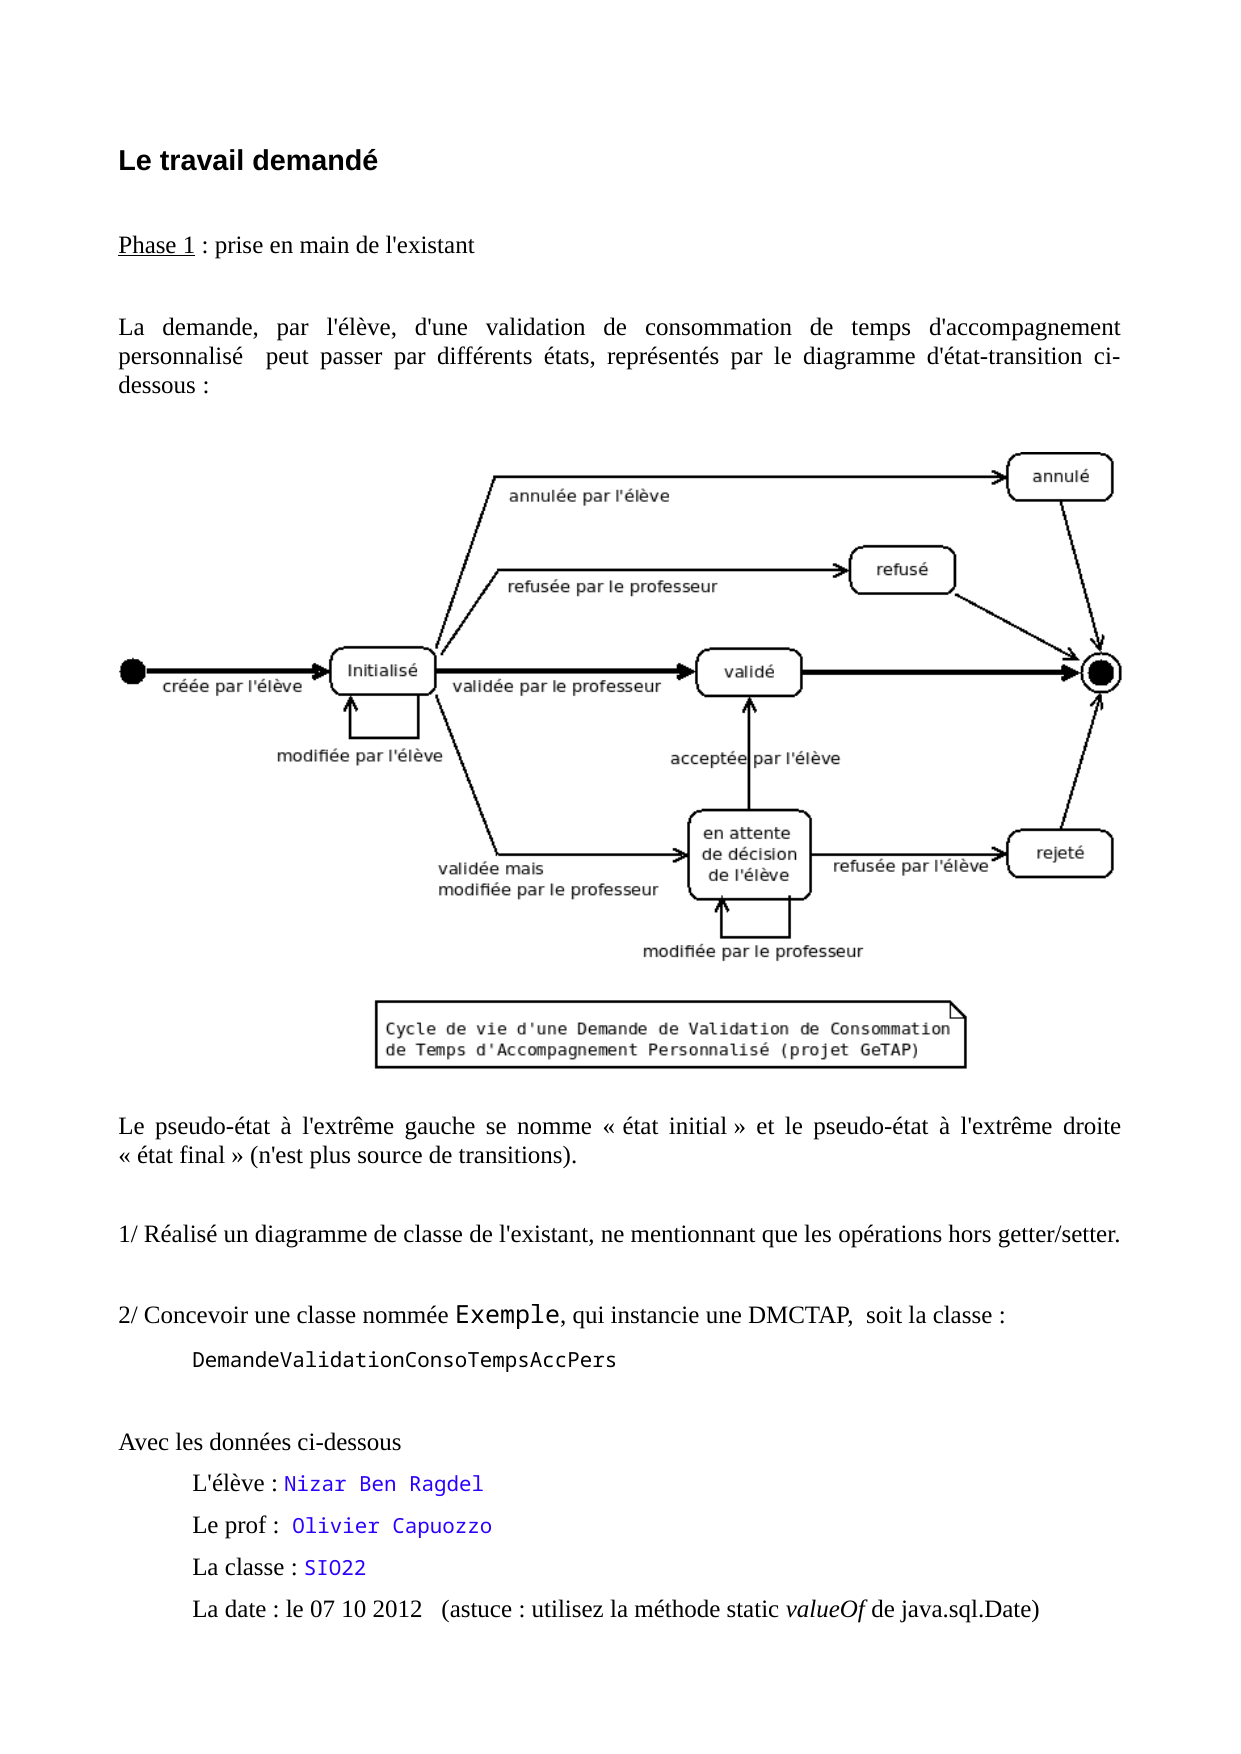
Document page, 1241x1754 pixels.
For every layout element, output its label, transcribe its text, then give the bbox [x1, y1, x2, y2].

text La date : le 07 10 2012 (astuce : utilisez la méthode static valueOf de java.sql.Date) [118, 1594, 1122, 1623]
text L'élève : Nizar Ben Ragdel [118, 1468, 1122, 1498]
picture [118, 452, 1123, 1070]
text Avec les données ci-dessous [118, 1427, 1122, 1456]
text 2/ Concevoir une classe nommée Exemple, qui instancie une DMCTAP, soit la classe : [118, 1297, 1122, 1331]
text La classe : SIO22 [118, 1552, 1122, 1582]
text Le pseudo-état à l'extrême gauche se nomme « état initial » et le pseudo-état à l'extrême droite « état final » (n'est plus source de transitions). [118, 1111, 1122, 1168]
text La demande, par l'élève, d'une validation de consommation de temps d'accompagnement personnalisé peut passer par différents états, représentés par le diagramme d'état-transition ci-dessous : [118, 312, 1122, 399]
text 1/ Réalisé un diagramme de classe de l'existant, ne mentionnant que les opérations hors getter/setter. [118, 1222, 1122, 1247]
subtitle Le travail demandé [118, 143, 1122, 176]
text Le prof : Olivier Capuozzo [118, 1510, 1122, 1540]
text DemandeValidationConsoTempsAccPers [118, 1344, 1122, 1373]
text Phase 1 : prise en main de l'existant [118, 230, 1122, 259]
